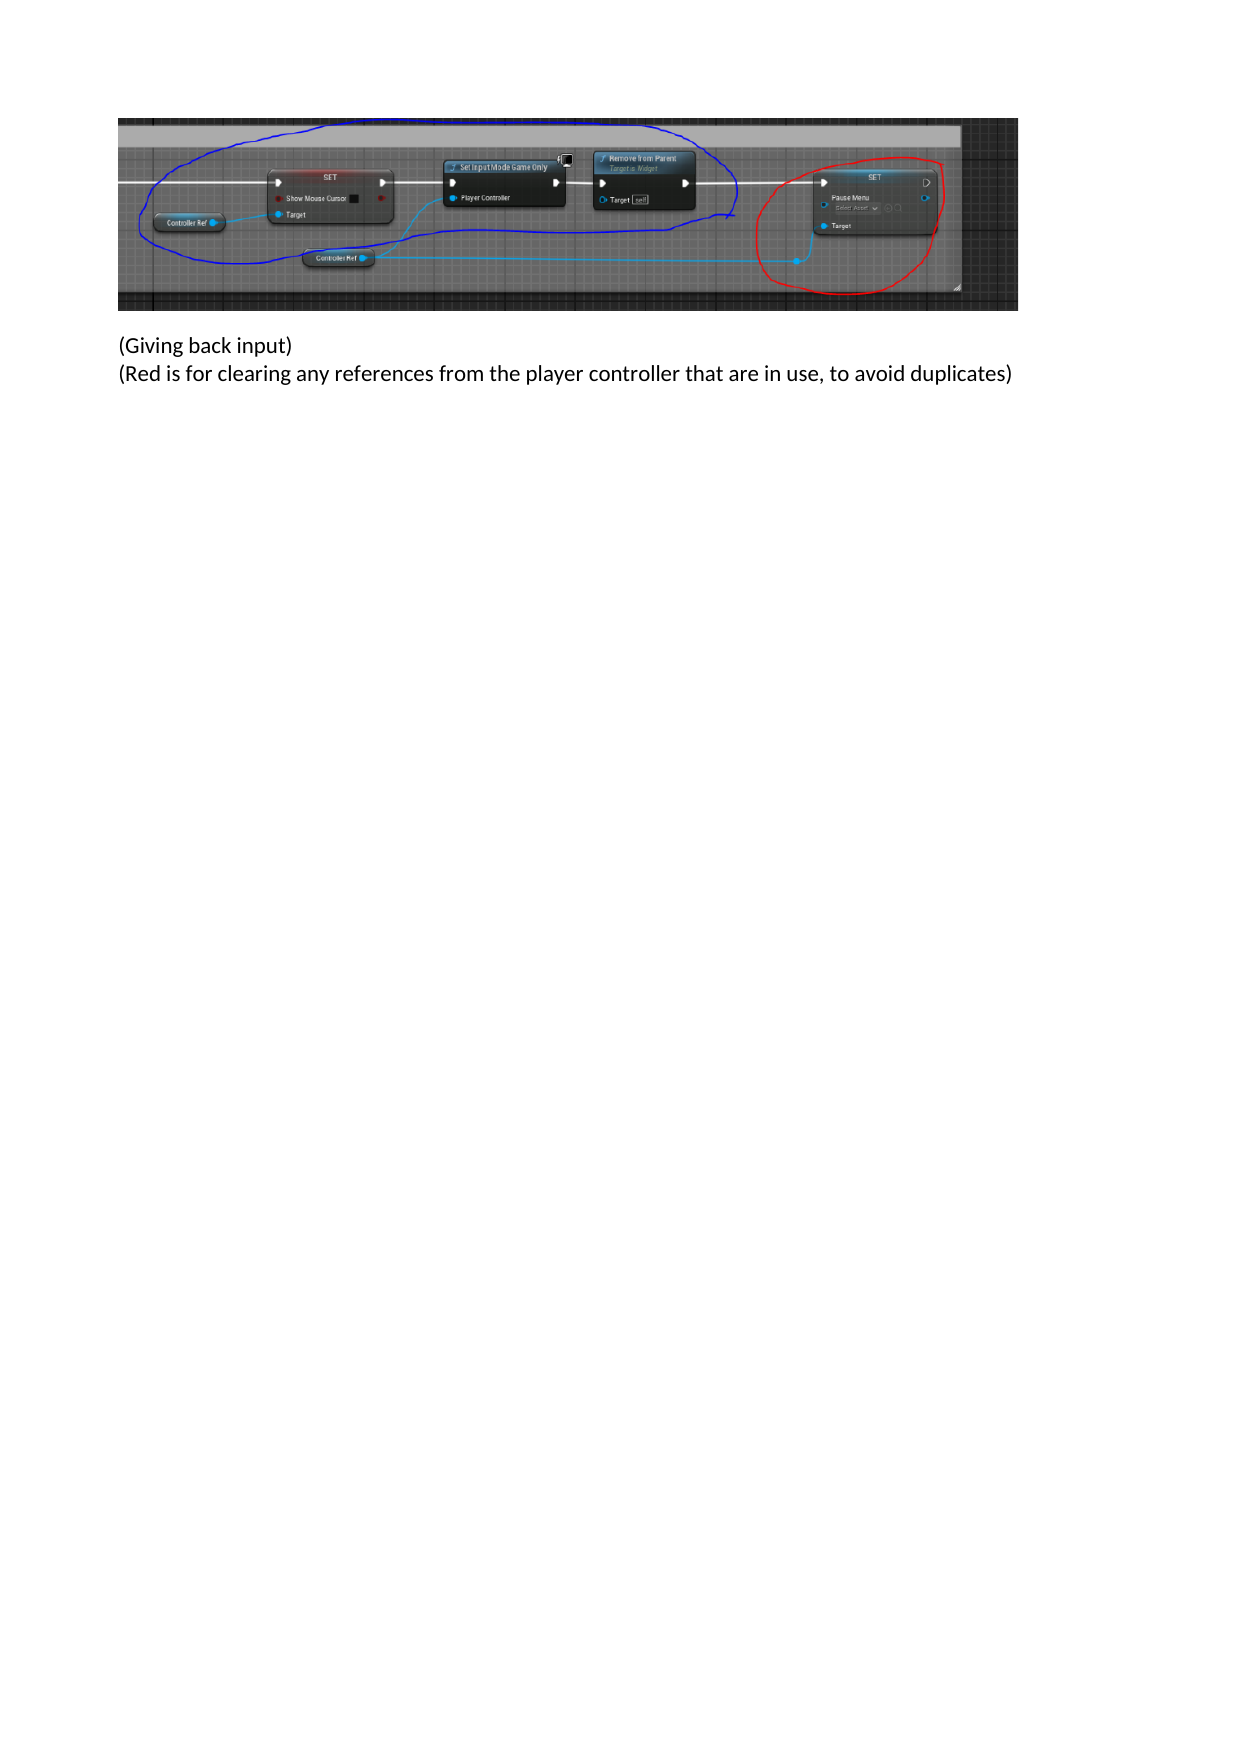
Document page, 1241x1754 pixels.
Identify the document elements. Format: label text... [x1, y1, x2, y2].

text (Giving back input) (Red is for clearing any references from the player controller that are in use, to avoid duplicates) [118, 331, 1122, 387]
